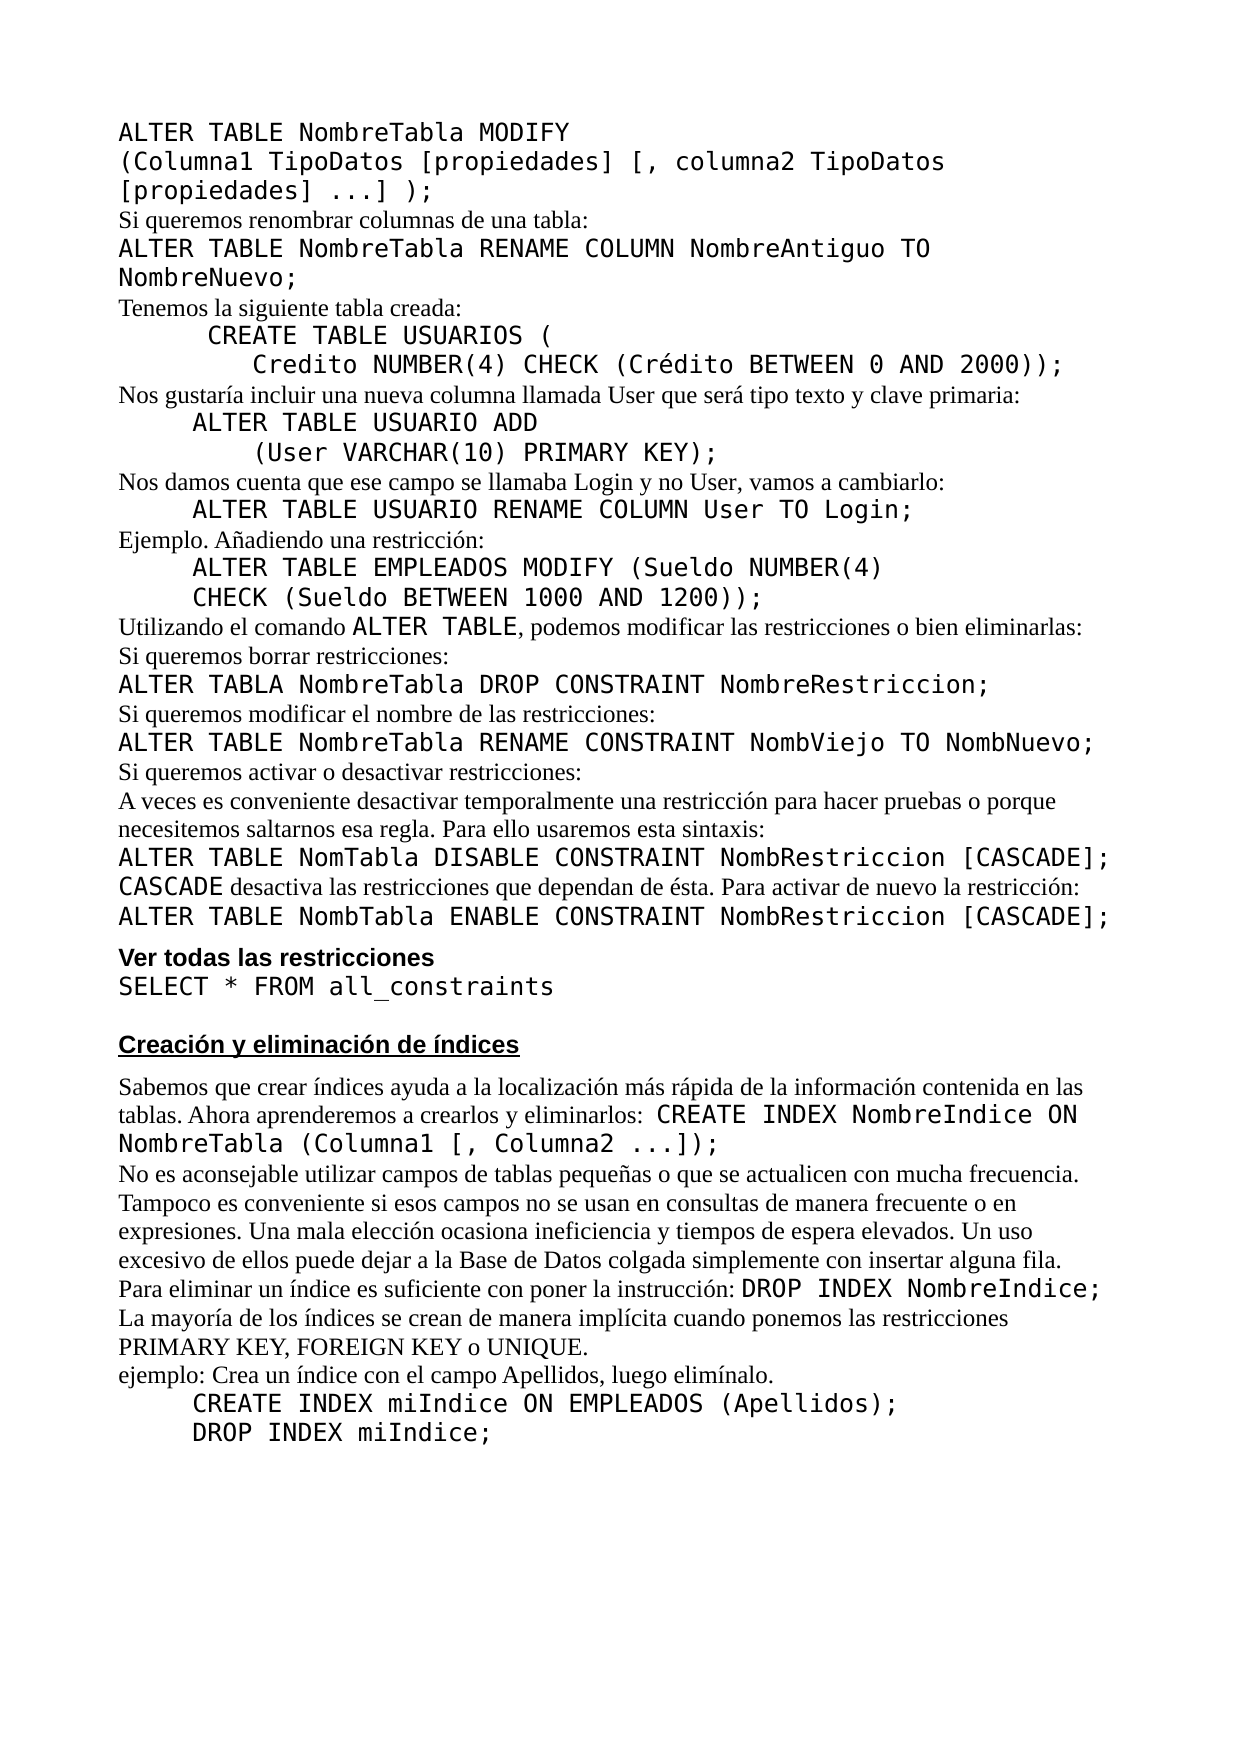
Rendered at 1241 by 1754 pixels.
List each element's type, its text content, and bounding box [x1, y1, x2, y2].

list ALTER TABLE NombreTabla RENAME CONSTRAINT NombViejo TO NombNuevo; [88, 728, 1122, 757]
text Nos gustaría incluir una nueva columna llamada User que será tipo texto y clave primaria: [118, 380, 1122, 408]
text Utilizando el comando ALTER TABLE, podemos modificar las restricciones o bien eliminarlas: [118, 612, 1122, 641]
text SELECT * FROM all_constraints [118, 972, 1122, 1001]
text Credito NUMBER(4) CHECK (Crédito BETWEEN 0 AND 2000)); [192, 351, 1122, 380]
text No es aconsejable utilizar campos de tablas pequeñas o que se actualicen con mucha frecuencia. Tampoco es conveniente si esos campos no se usan en consultas de manera frecuente o en expresiones. Una mala elección ocasiona ineficiencia y tiempos de espera elevados. Un uso excesivo de ellos puede dejar a la Base de Datos colgada simplemente con insertar alguna fila. [118, 1159, 1122, 1274]
text CREATE TABLE USUARIOS ( [192, 321, 1122, 351]
text ALTER TABLE USUARIO RENAME COLUMN User TO Login; [192, 496, 1122, 525]
text Si queremos renombrar columnas de una tabla: [118, 206, 1122, 234]
text (Columna1 TipoDatos [propiedades] [, columna2 TipoDatos [propiedades] ...] ); [118, 147, 1122, 206]
text Nos damos cuenta que ese campo se llamaba Login y no User, vamos a cambiarlo: [118, 467, 1122, 496]
text Creación y eliminación de índices [118, 1030, 1122, 1059]
text Si queremos borrar restricciones: [118, 641, 1122, 670]
text ejemplo: Crea un índice con el campo Apellidos, luego elimínalo. [118, 1361, 1122, 1389]
text Sabemos que crear índices ayuda a la localización más rápida de la información contenida en las tablas. Ahora aprenderemos a crearlos y eliminarlos: CREATE INDEX NombreIndice ON NombreTabla (Columna1 [, Columna2 ...]); [118, 1072, 1122, 1159]
text ALTER TABLE NombreTabla RENAME COLUMN NombreAntiguo TO NombreNuevo; [118, 234, 1122, 293]
text ALTER TABLE NombTabla ENABLE CONSTRAINT NombRestriccion [CASCADE]; [118, 902, 1122, 931]
text ALTER TABLE USUARIO ADD [192, 408, 1122, 438]
text ALTER TABLA NombreTabla DROP CONSTRAINT NombreRestriccion; [118, 670, 1122, 699]
list A veces es conveniente desactivar temporalmente una restricción para hacer pruebas o porque necesitemos saltarnos esa regla. Para ello usaremos esta sintaxis: [88, 786, 1122, 843]
text ALTER TABLE EMPLEADOS MODIFY (Sueldo NUMBER(4) [192, 553, 1122, 583]
text CASCADE desactiva las restricciones que dependan de ésta. Para activar de nuevo la restricción: [118, 872, 1122, 902]
text (User VARCHAR(10) PRIMARY KEY); [192, 438, 1122, 467]
text Ver todas las restricciones [118, 943, 1122, 972]
text ALTER TABLE NomTabla DISABLE CONSTRAINT NombRestriccion [CASCADE]; [118, 843, 1122, 872]
list Si queremos activar o desactivar restricciones: [88, 757, 1122, 786]
text DROP INDEX miIndice; [192, 1418, 1122, 1448]
text Ejemplo. Añadiendo una restricción: [118, 525, 1122, 553]
text ALTER TABLE NombreTabla MODIFY [118, 118, 1122, 147]
text Tenemos la siguiente tabla creada: [118, 293, 1122, 321]
list Si queremos modificar el nombre de las restricciones: [88, 699, 1122, 728]
text CHECK (Sueldo BETWEEN 1000 AND 1200)); [192, 583, 1122, 612]
text CREATE INDEX miIndice ON EMPLEADOS (Apellidos); [192, 1389, 1122, 1418]
text Para eliminar un índice es suficiente con poner la instrucción: DROP INDEX NombreIndice; [118, 1274, 1122, 1303]
text La mayoría de los índices se crean de manera implícita cuando ponemos las restricciones PRIMARY KEY, FOREIGN KEY o UNIQUE. [118, 1303, 1122, 1361]
